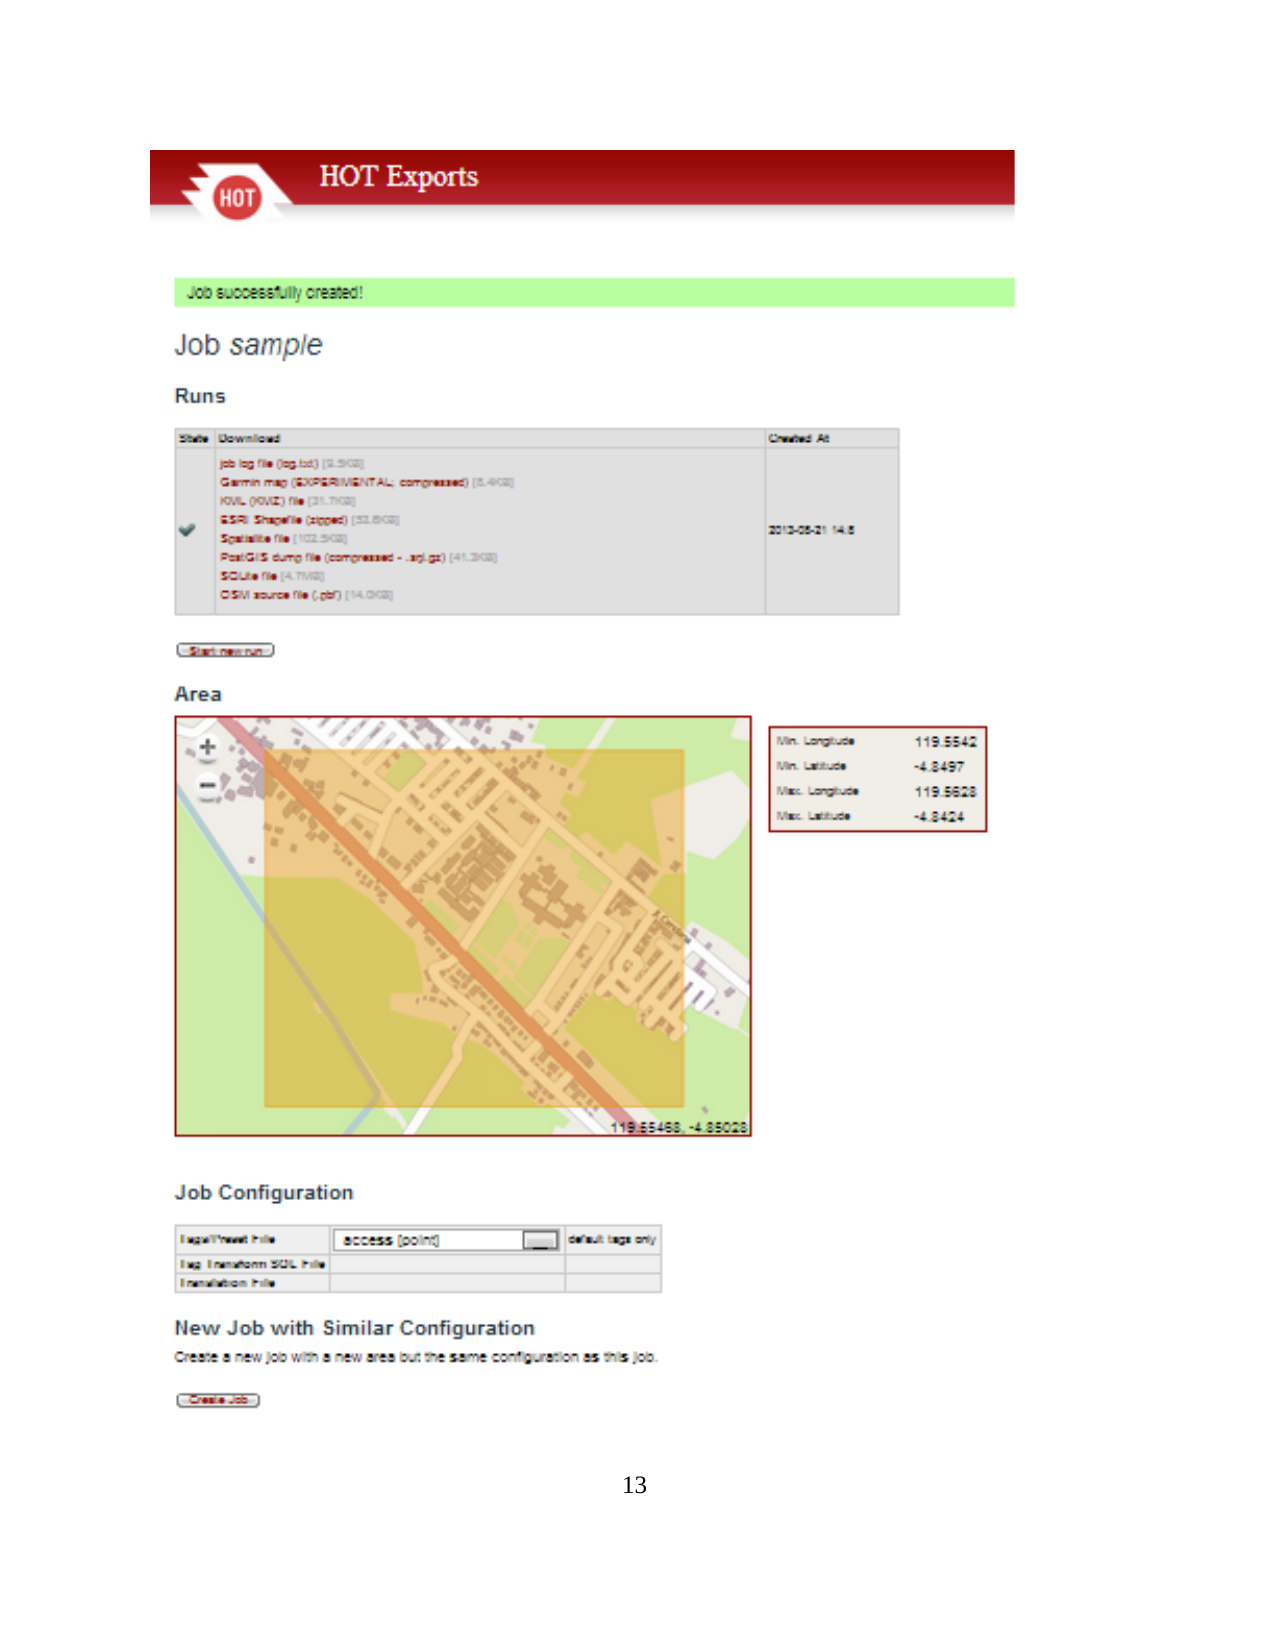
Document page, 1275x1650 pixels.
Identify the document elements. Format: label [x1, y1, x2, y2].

picture [150, 150, 1015, 1423]
